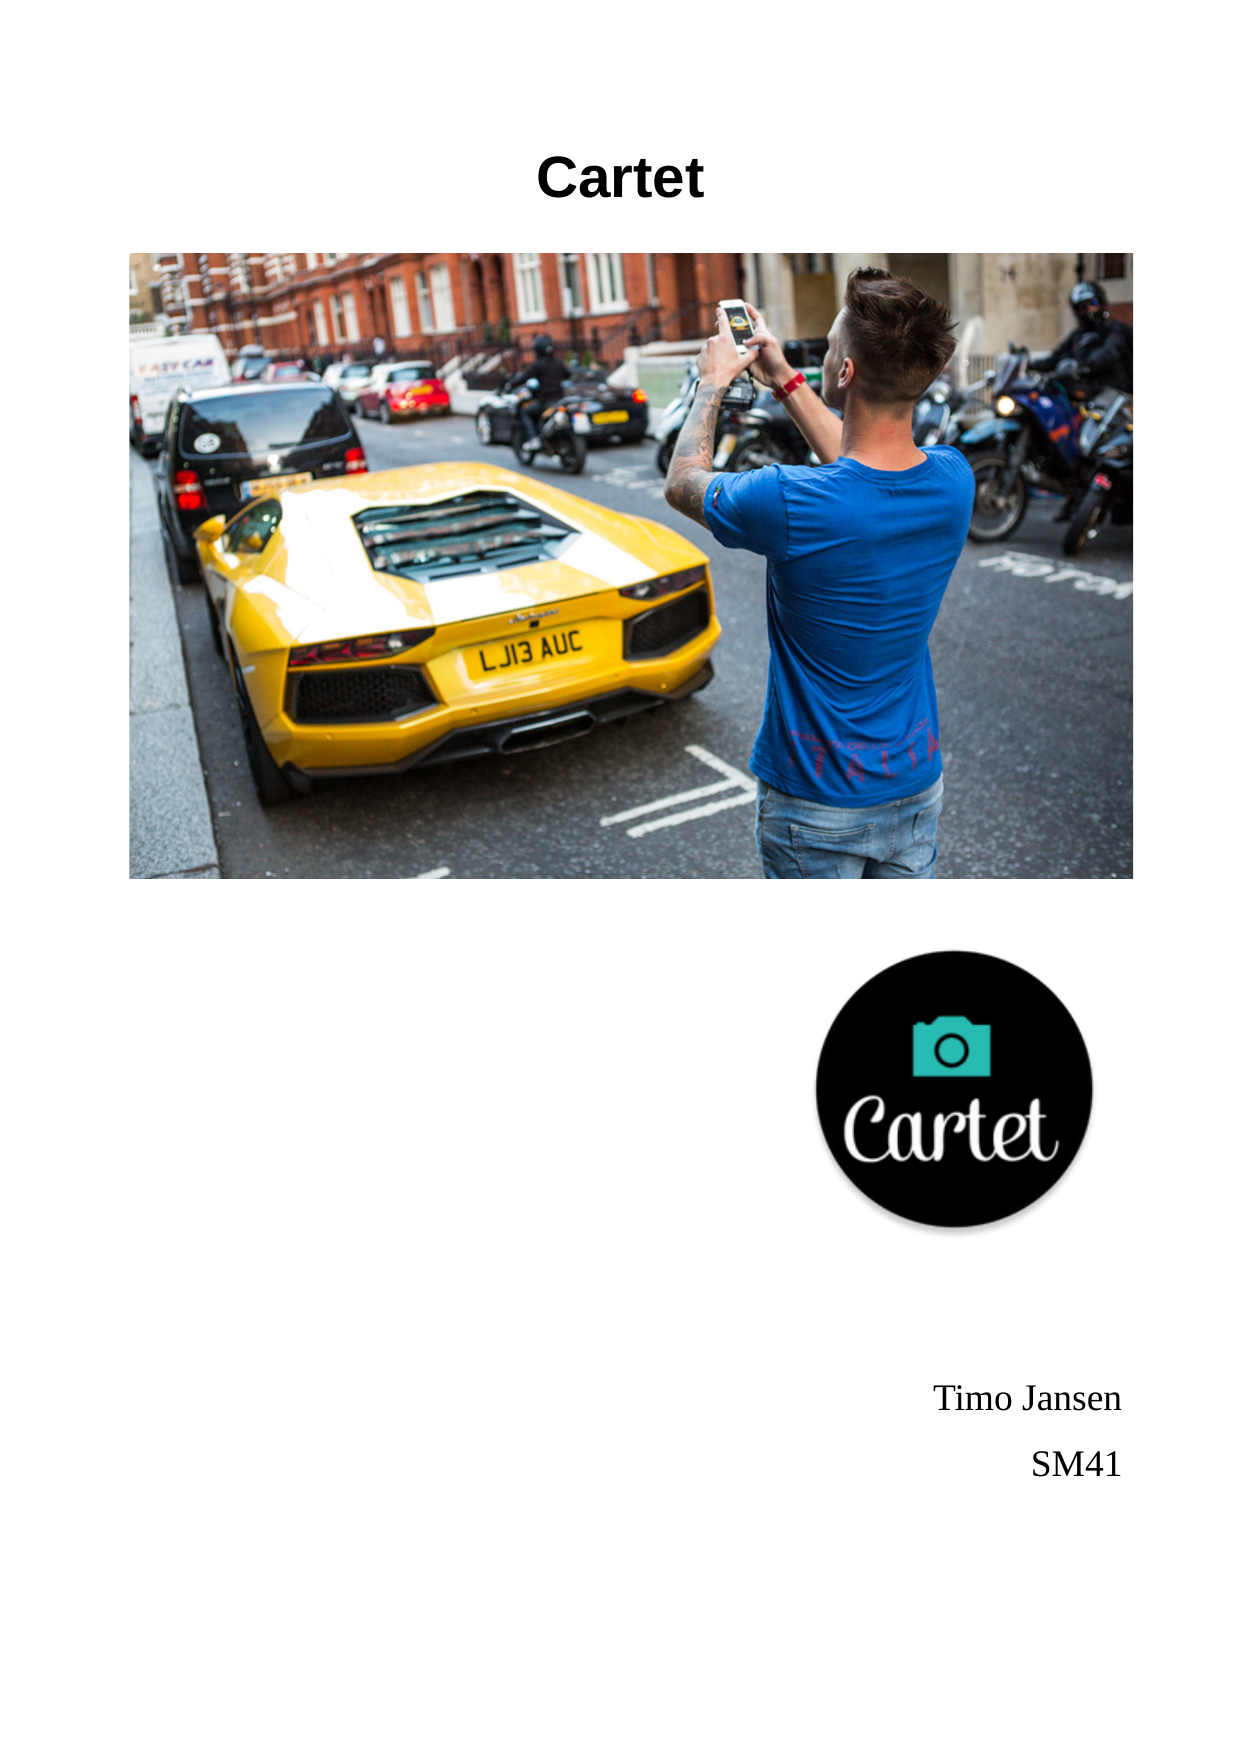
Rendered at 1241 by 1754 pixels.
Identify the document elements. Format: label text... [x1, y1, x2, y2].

picture [804, 939, 1105, 1240]
picture [129, 253, 1134, 879]
title Cartet [118, 143, 1122, 210]
text Timo Jansen [118, 1375, 1122, 1418]
text SM41 [118, 1442, 1122, 1485]
